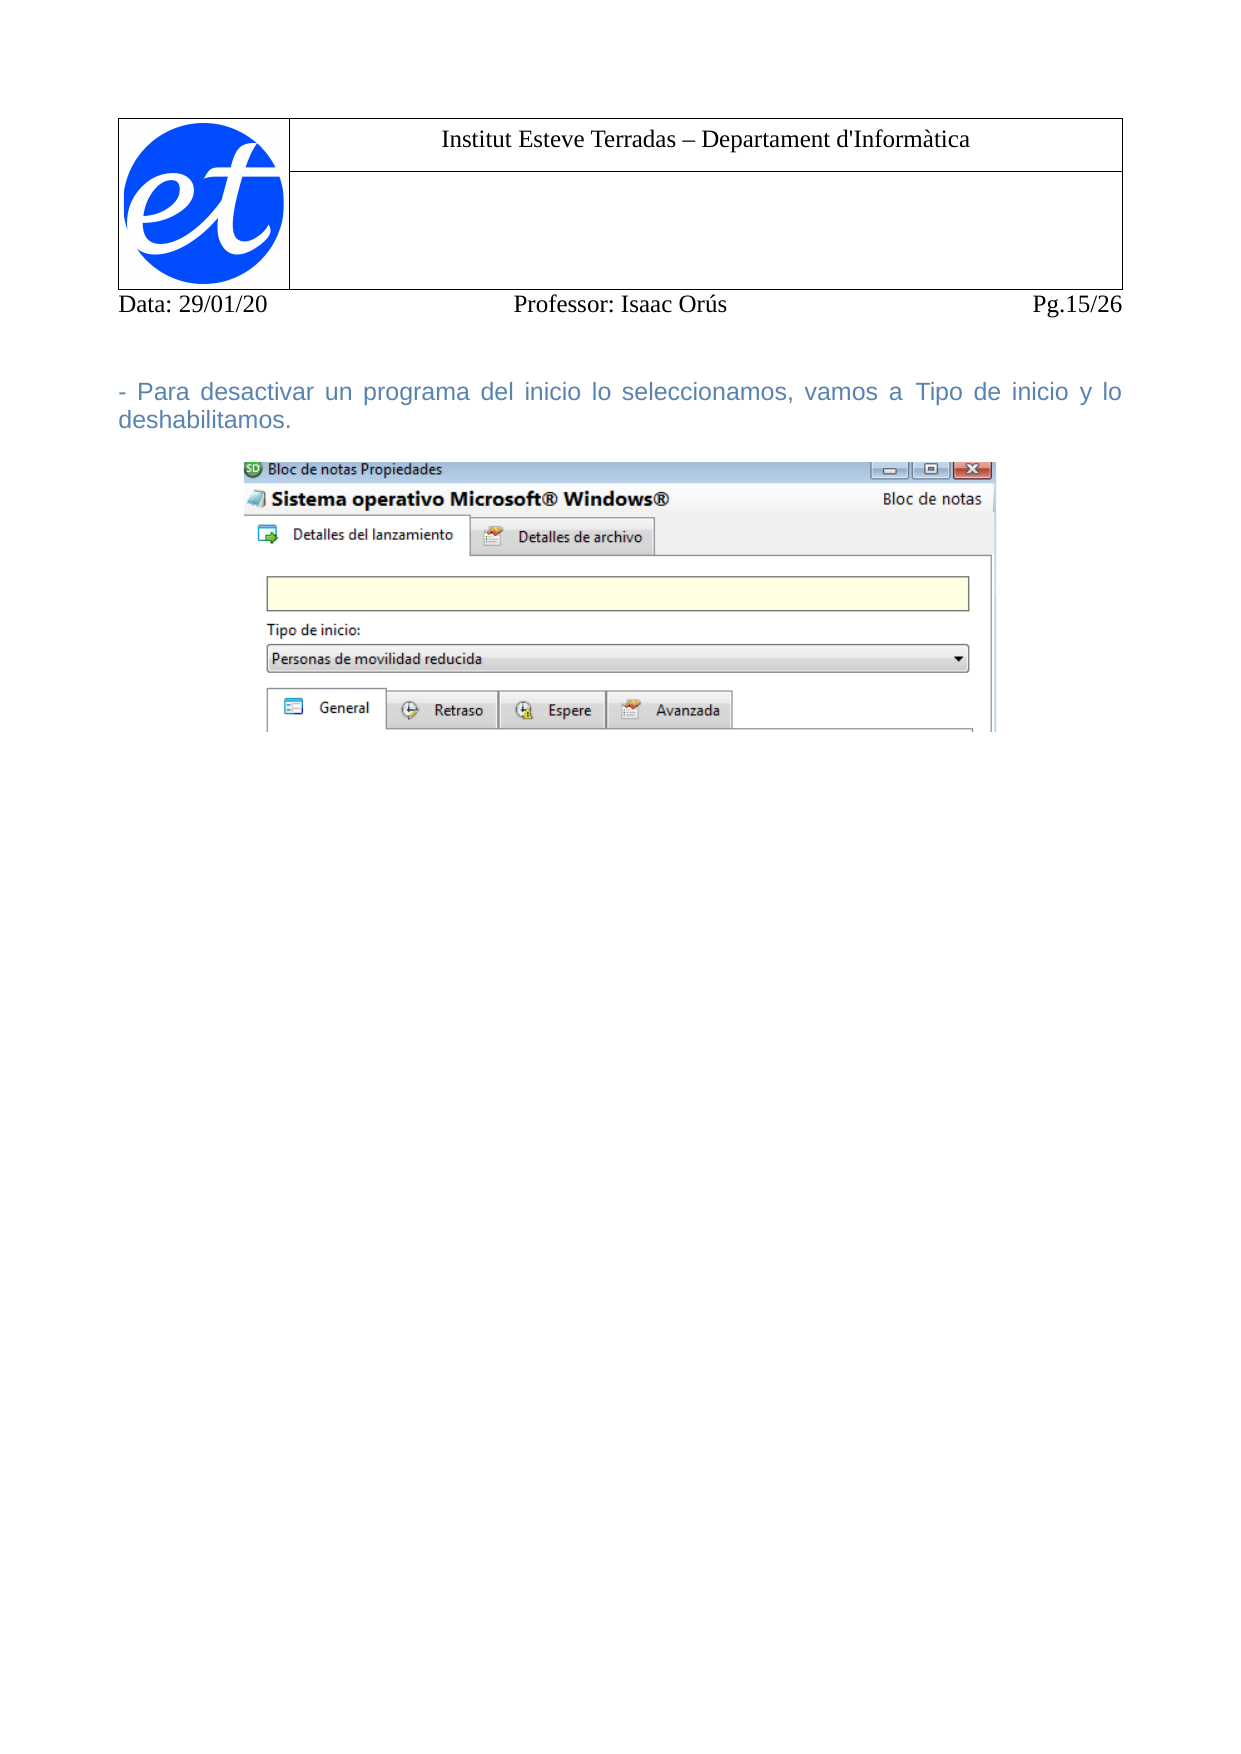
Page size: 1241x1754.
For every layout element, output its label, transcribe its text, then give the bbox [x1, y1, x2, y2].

picture [243, 462, 997, 732]
text - Para desactivar un programa del inicio lo seleccionamos, vamos a Tipo de inicio y lo deshabilitamos. [118, 376, 1122, 434]
picture [123, 123, 284, 284]
